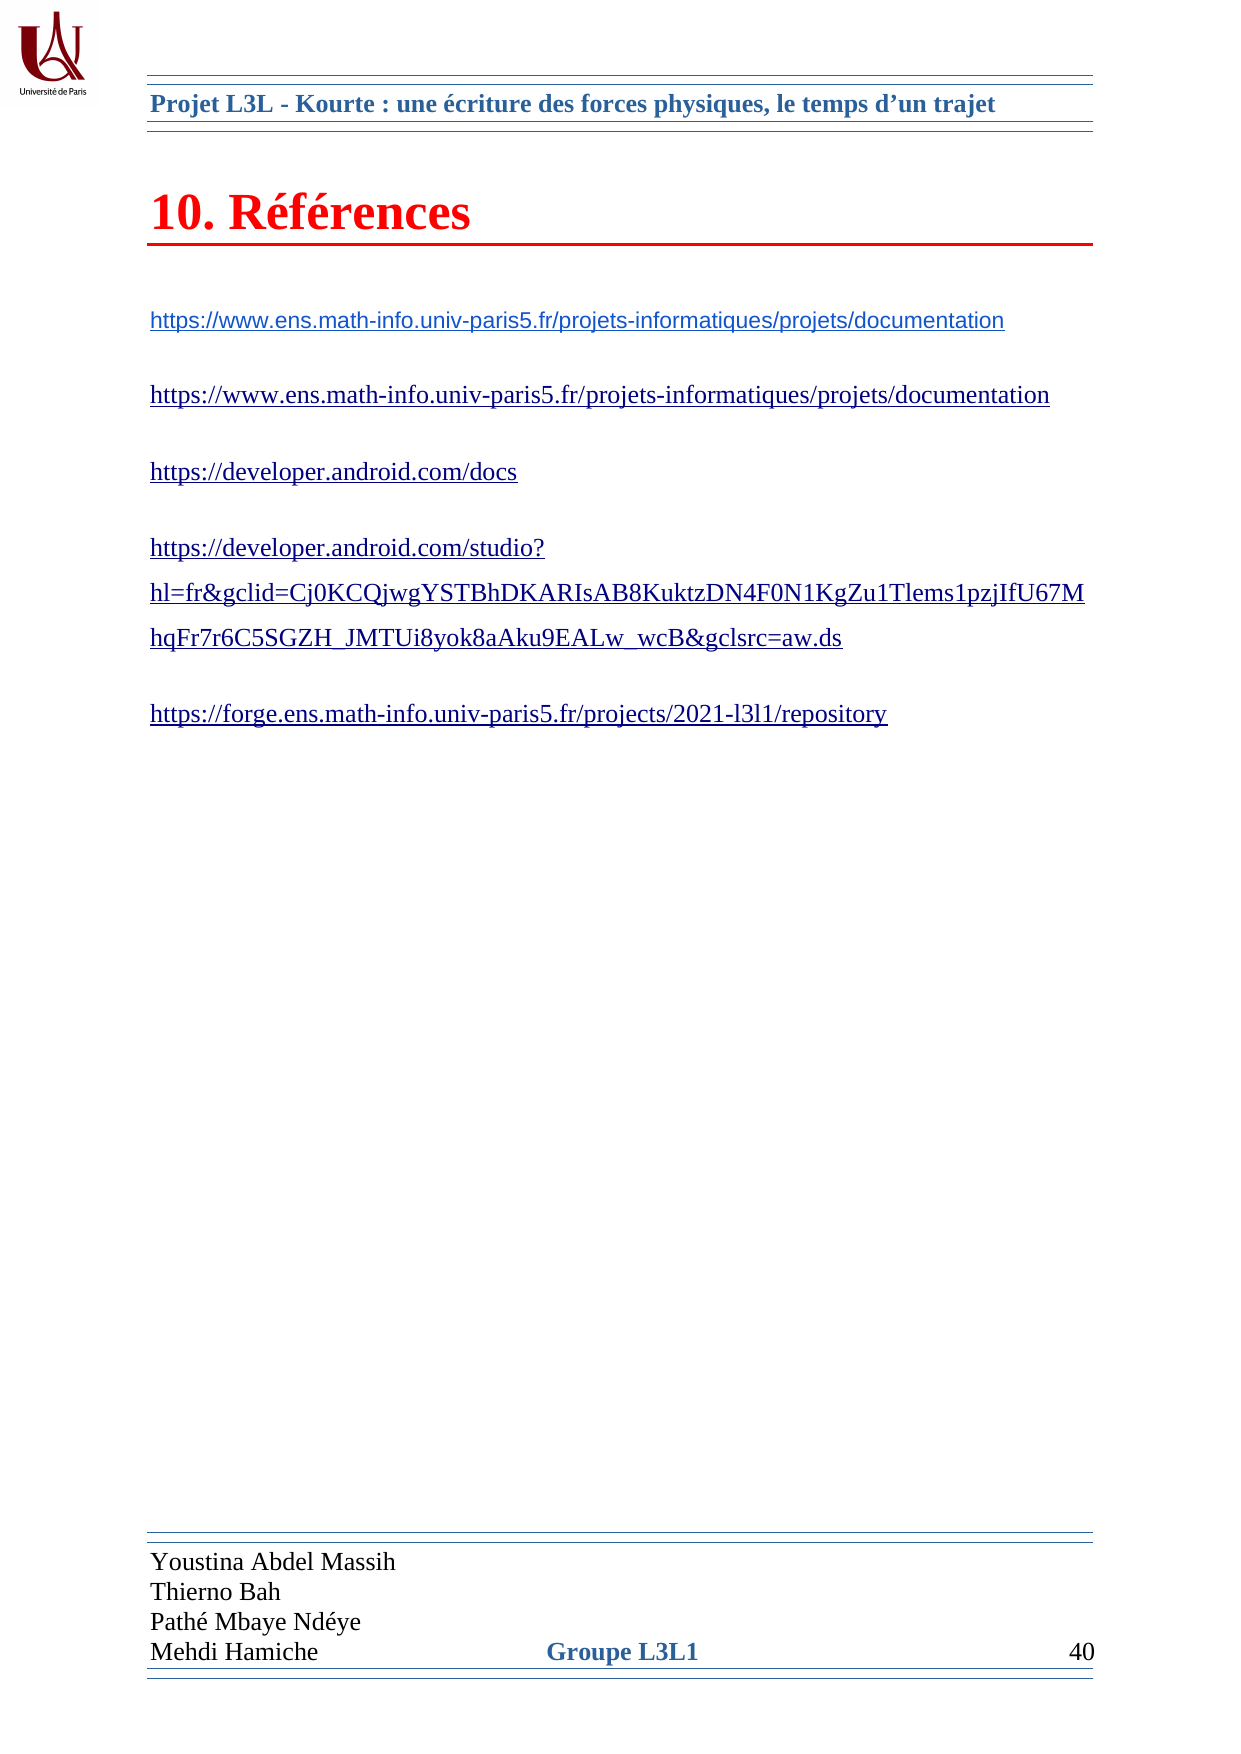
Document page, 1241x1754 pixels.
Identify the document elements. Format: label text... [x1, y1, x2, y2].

text https://developer.android.com/docs [150, 456, 1090, 486]
text https://forge.ens.math-info.univ-paris5.fr/projects/2021-l3l1/repository [150, 698, 1090, 728]
text https://developer.android.com/studio?hl=fr&gclid=Cj0KCQjwgYSTBhDKARIsAB8KuktzDN4F0N1KgZu1Tlems1pzjIfU67MhqFr7r6C5SGZH_JMTUi8yok8aAku9EALw_wcB&gclsrc=aw.ds [150, 532, 1090, 652]
text https://www.ens.math-info.univ-paris5.fr/projets-informatiques/projets/documentation [150, 307, 1090, 333]
text https://www.ens.math-info.univ-paris5.fr/projets-informatiques/projets/documentation [150, 379, 1090, 409]
picture [0, 0, 101, 107]
subtitle 10. Références [147, 178, 1093, 243]
